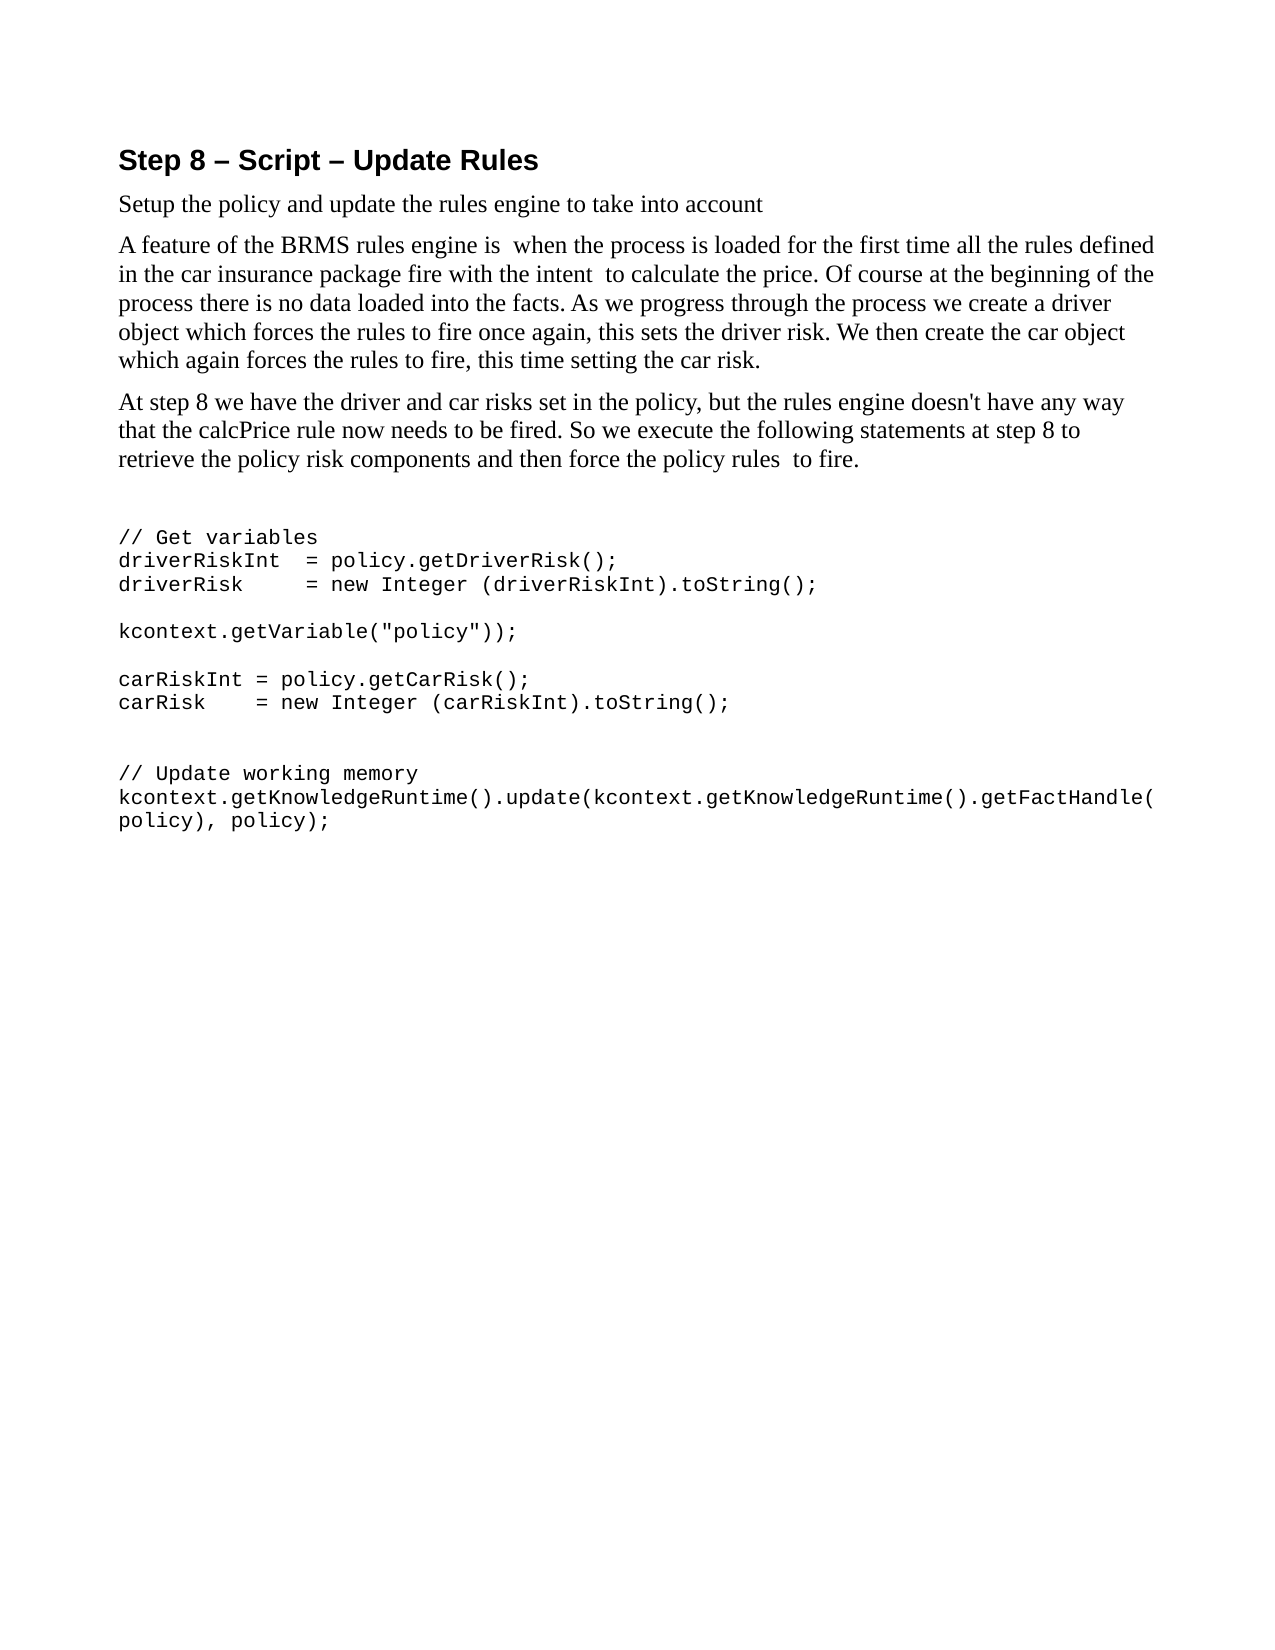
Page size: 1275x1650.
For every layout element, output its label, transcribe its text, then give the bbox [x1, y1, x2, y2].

text A feature of the BRMS rules engine is when the process is loaded for the first time all the rules defined in the car insurance package fire with the intent to calculate the price. Of course at the beginning of the process there is no data loaded into the facts. As we progress through the process we create a driver object which forces the rules to fire once again, this sets the driver risk. We then create the car object which again forces the rules to fire, this time setting the car risk. [118, 230, 1157, 374]
text kcontext.getKnowledgeRuntime().update(kcontext.getKnowledgeRuntime().getFactHandle(policy), policy); [118, 787, 1157, 834]
text kcontext.getVariable("policy")); [118, 621, 1157, 645]
text carRiskInt = policy.getCarRisk(); [118, 668, 1157, 692]
text // Get variables [118, 527, 1157, 550]
text driverRiskInt = policy.getDriverRisk(); [118, 550, 1157, 574]
subtitle Step 8 – Script – Update Rules [118, 143, 1157, 177]
text driverRisk = new Integer (driverRiskInt).toString(); [118, 574, 1157, 598]
text At step 8 we have the driver and car risks set in the policy, but the rules engine doesn't have any way that the calcPrice rule now needs to be fired. So we execute the following statements at step 8 to retrieve the policy risk components and then force the policy rules to fire. [118, 387, 1157, 473]
text carRisk = new Integer (carRiskInt).toString(); [118, 692, 1157, 716]
text // Update working memory [118, 763, 1157, 787]
text Setup the policy and update the rules engine to take into account [118, 189, 1157, 218]
